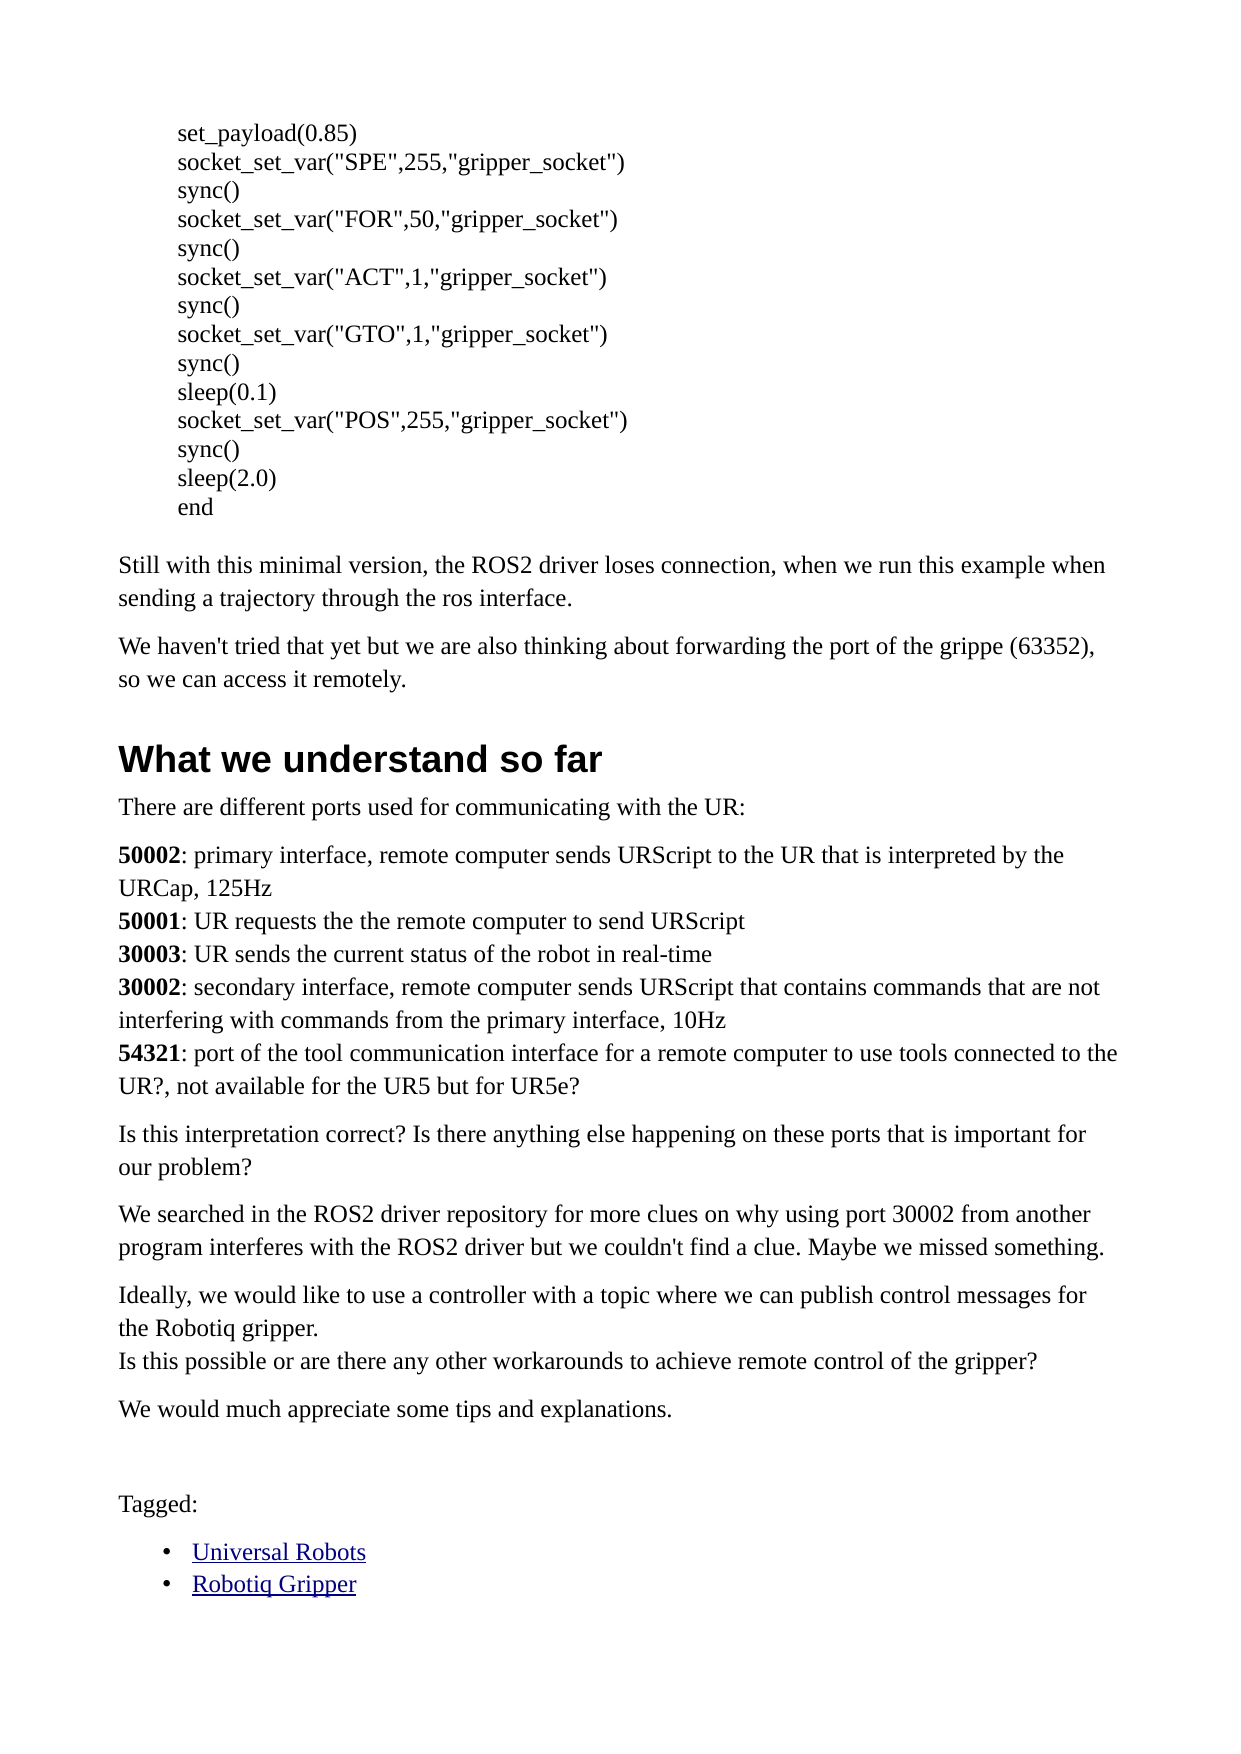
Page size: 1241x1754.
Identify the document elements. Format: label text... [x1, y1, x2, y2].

subtitle What we understand so far [118, 736, 1122, 780]
text Still with this minimal version, the ROS2 driver loses connection, when we run this example when sending a trajectory through the ros interface. [118, 550, 1122, 612]
text We would much appreciate some tips and explanations. [118, 1394, 1122, 1422]
list Robotiq Gripper [162, 1569, 1122, 1598]
text 50002: primary interface, remote computer sends URScript to the UR that is interpreted by the URCap, 125Hz 50001: UR requests the the remote computer to send URScript 30003: UR sends the current status of the robot in real-time 30002: secondary interface, remote computer sends URScript that contains commands that are not interfering with commands from the primary interface, 10Hz 54321: port of the tool communication interface for a remote computer to use tools connected to the UR?, not available for the UR5 but for UR5e? [118, 840, 1122, 1100]
text We haven't tried that yet but we are also thinking about forwarding the port of the grippe (63352), so we can access it remotely. [118, 631, 1122, 692]
text We searched in the ROS2 driver repository for more clues on why using port 30002 from another program interferes with the ROS2 driver but we couldn't find a clue. Maybe we missed something. [118, 1199, 1122, 1261]
text Tagged: [118, 1489, 1122, 1518]
list Universal Robots [162, 1537, 1122, 1565]
text Is this interpretation correct? Is there anything else happening on these ports that is important for our problem? [118, 1119, 1122, 1181]
text There are different ports used for communicating with the UR: [118, 792, 1122, 821]
text set_payload(0.85) socket_set_var("SPE",255,"gripper_socket") sync() socket_set_var("FOR",50,"gripper_socket") sync() socket_set_var("ACT",1,"gripper_socket") sync() socket_set_var("GTO",1,"gripper_socket") sync() sleep(0.1) socket_set_var("POS",255,"gripper_socket") sync() sleep(2.0) end [177, 118, 1063, 521]
text Ideally, we would like to use a controller with a topic where we can publish control messages for the Robotiq gripper. Is this possible or are there any other workarounds to achieve remote control of the gripper? [118, 1280, 1122, 1375]
